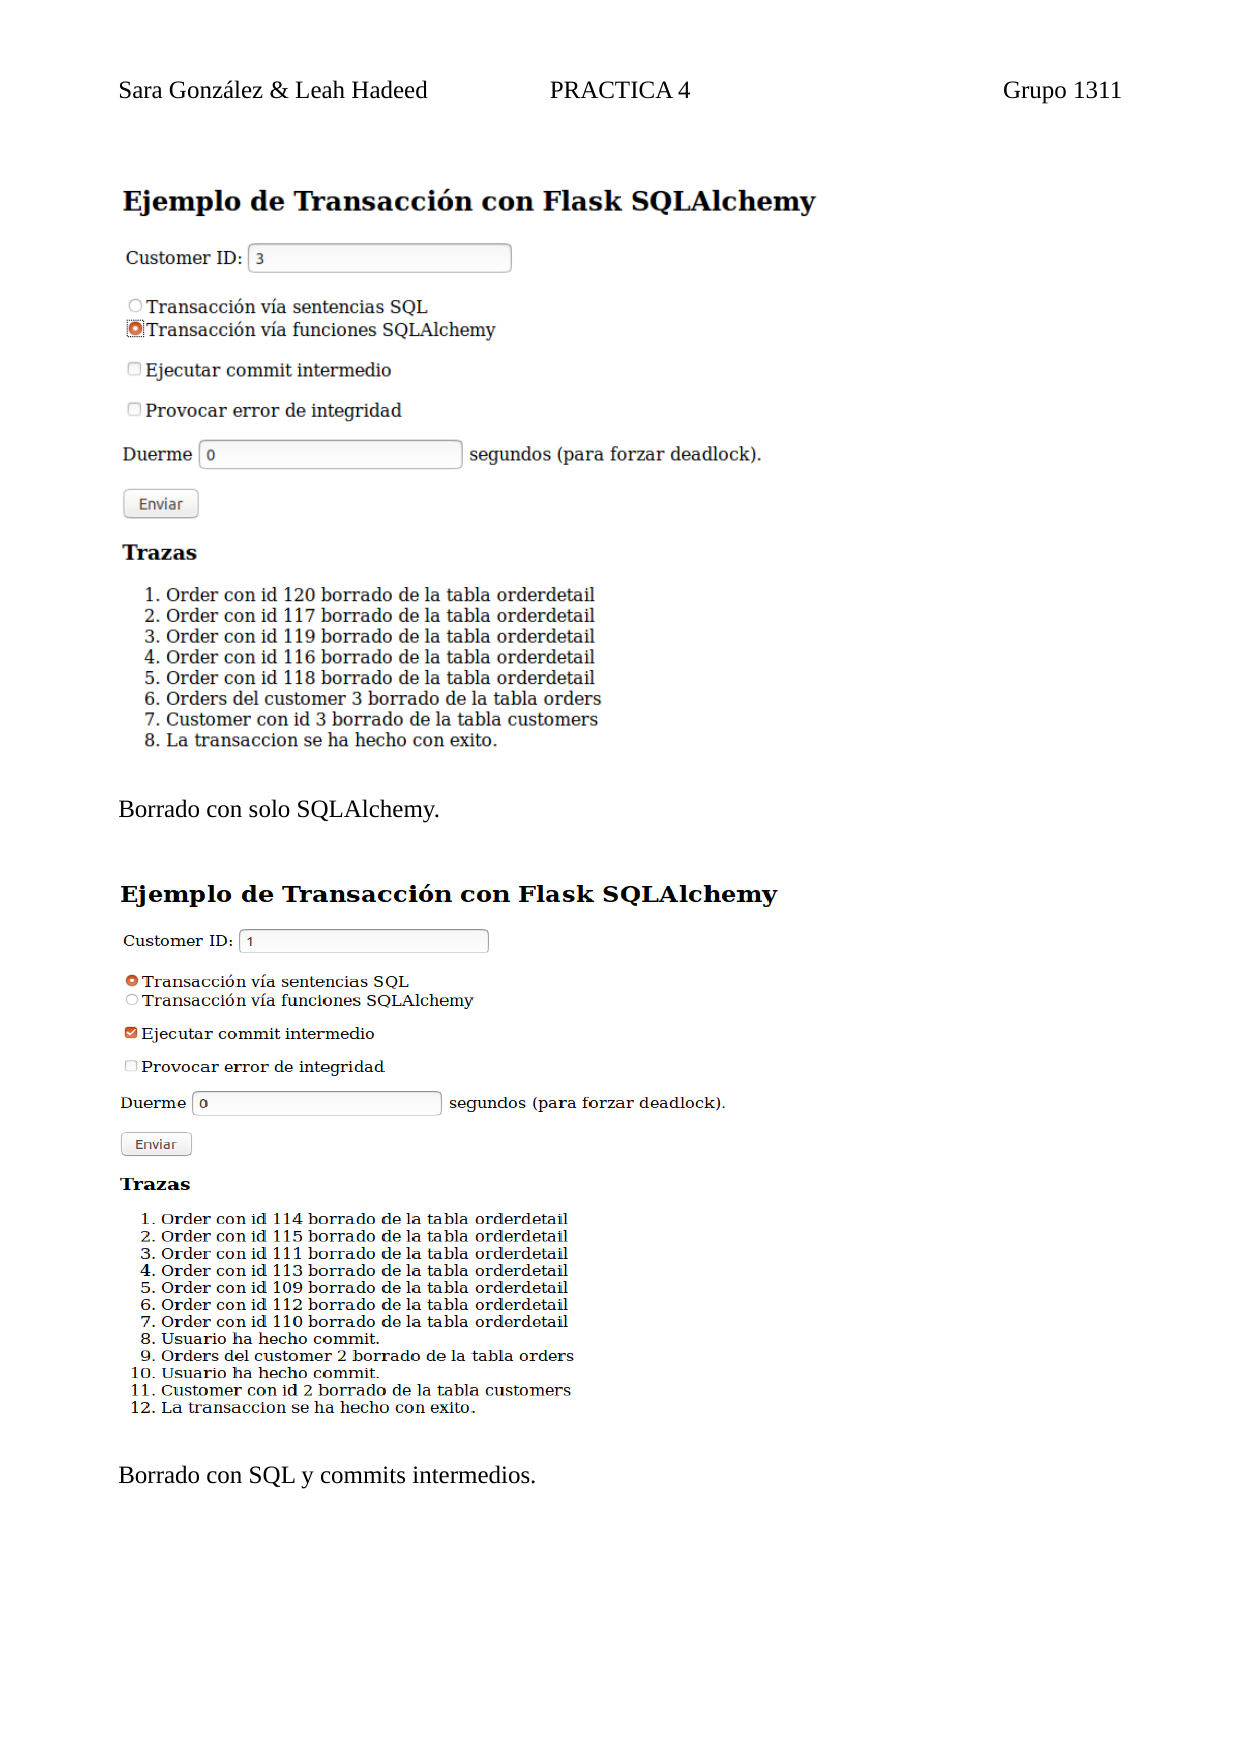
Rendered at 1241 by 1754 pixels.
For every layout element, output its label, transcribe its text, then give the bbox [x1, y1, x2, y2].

text Borrado con solo SQLAlchemy. [118, 794, 1122, 823]
picture [118, 179, 1123, 766]
text Borrado con SQL y commits intermedios. [118, 1460, 1122, 1489]
picture [118, 880, 1123, 1432]
